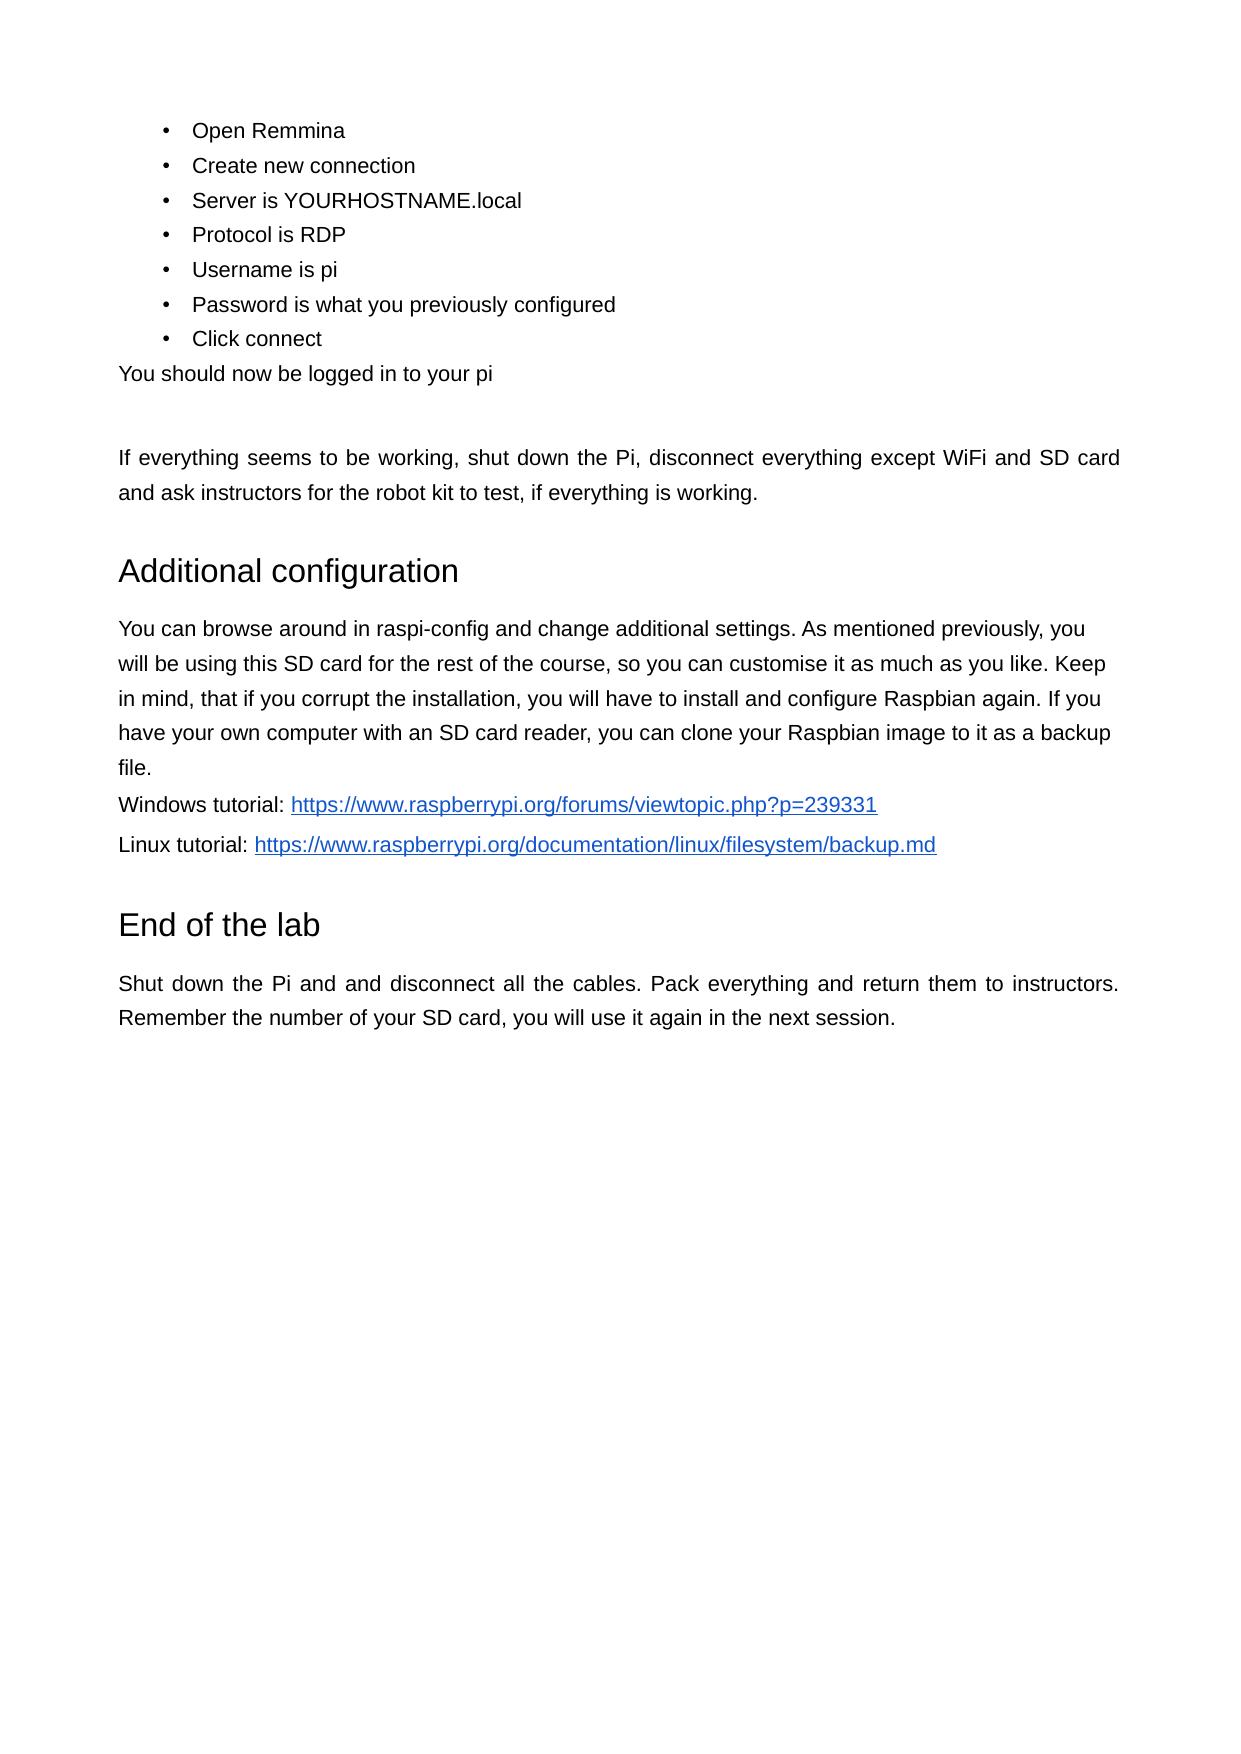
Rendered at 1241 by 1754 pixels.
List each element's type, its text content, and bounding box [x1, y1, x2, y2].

subtitle End of the lab [118, 906, 1122, 944]
list Username is pi [162, 257, 1122, 282]
text If everything seems to be working, shut down the Pi, disconnect everything except WiFi and SD card and ask instructors for the robot kit to test, if everything is working. [118, 445, 1122, 504]
text Linux tutorial: https://www.raspberrypi.org/documentation/linux/filesystem/backup.md [118, 829, 1122, 858]
list Protocol is RDP [162, 222, 1122, 247]
list Open Remmina [162, 118, 1122, 143]
list Password is what you previously configured [162, 292, 1122, 317]
text You should now be logged in to your pi [118, 361, 1122, 386]
text Shut down the Pi and and disconnect all the cables. Pack everything and return them to instructors. Remember the number of your SD card, you will use it again in the next session. [118, 971, 1122, 1031]
list Click connect [162, 326, 1122, 351]
list Create new connection [162, 153, 1122, 178]
list Server is YOURHOSTNAME.local [162, 187, 1122, 213]
text Windows tutorial: https://www.raspberrypi.org/forums/viewtopic.php?p=239331 [118, 789, 1122, 818]
text You can browse around in raspi-config and change additional settings. As mentioned previously, you will be using this SD card for the rest of the course, so you can customise it as much as you like. Keep in mind, that if you corrupt the installation, you will have to install and configure Raspbian again. If you have your own computer with an SD card reader, you can clone your Raspbian image to it as a backup file. [118, 616, 1122, 780]
subtitle Additional configuration [118, 552, 1122, 589]
